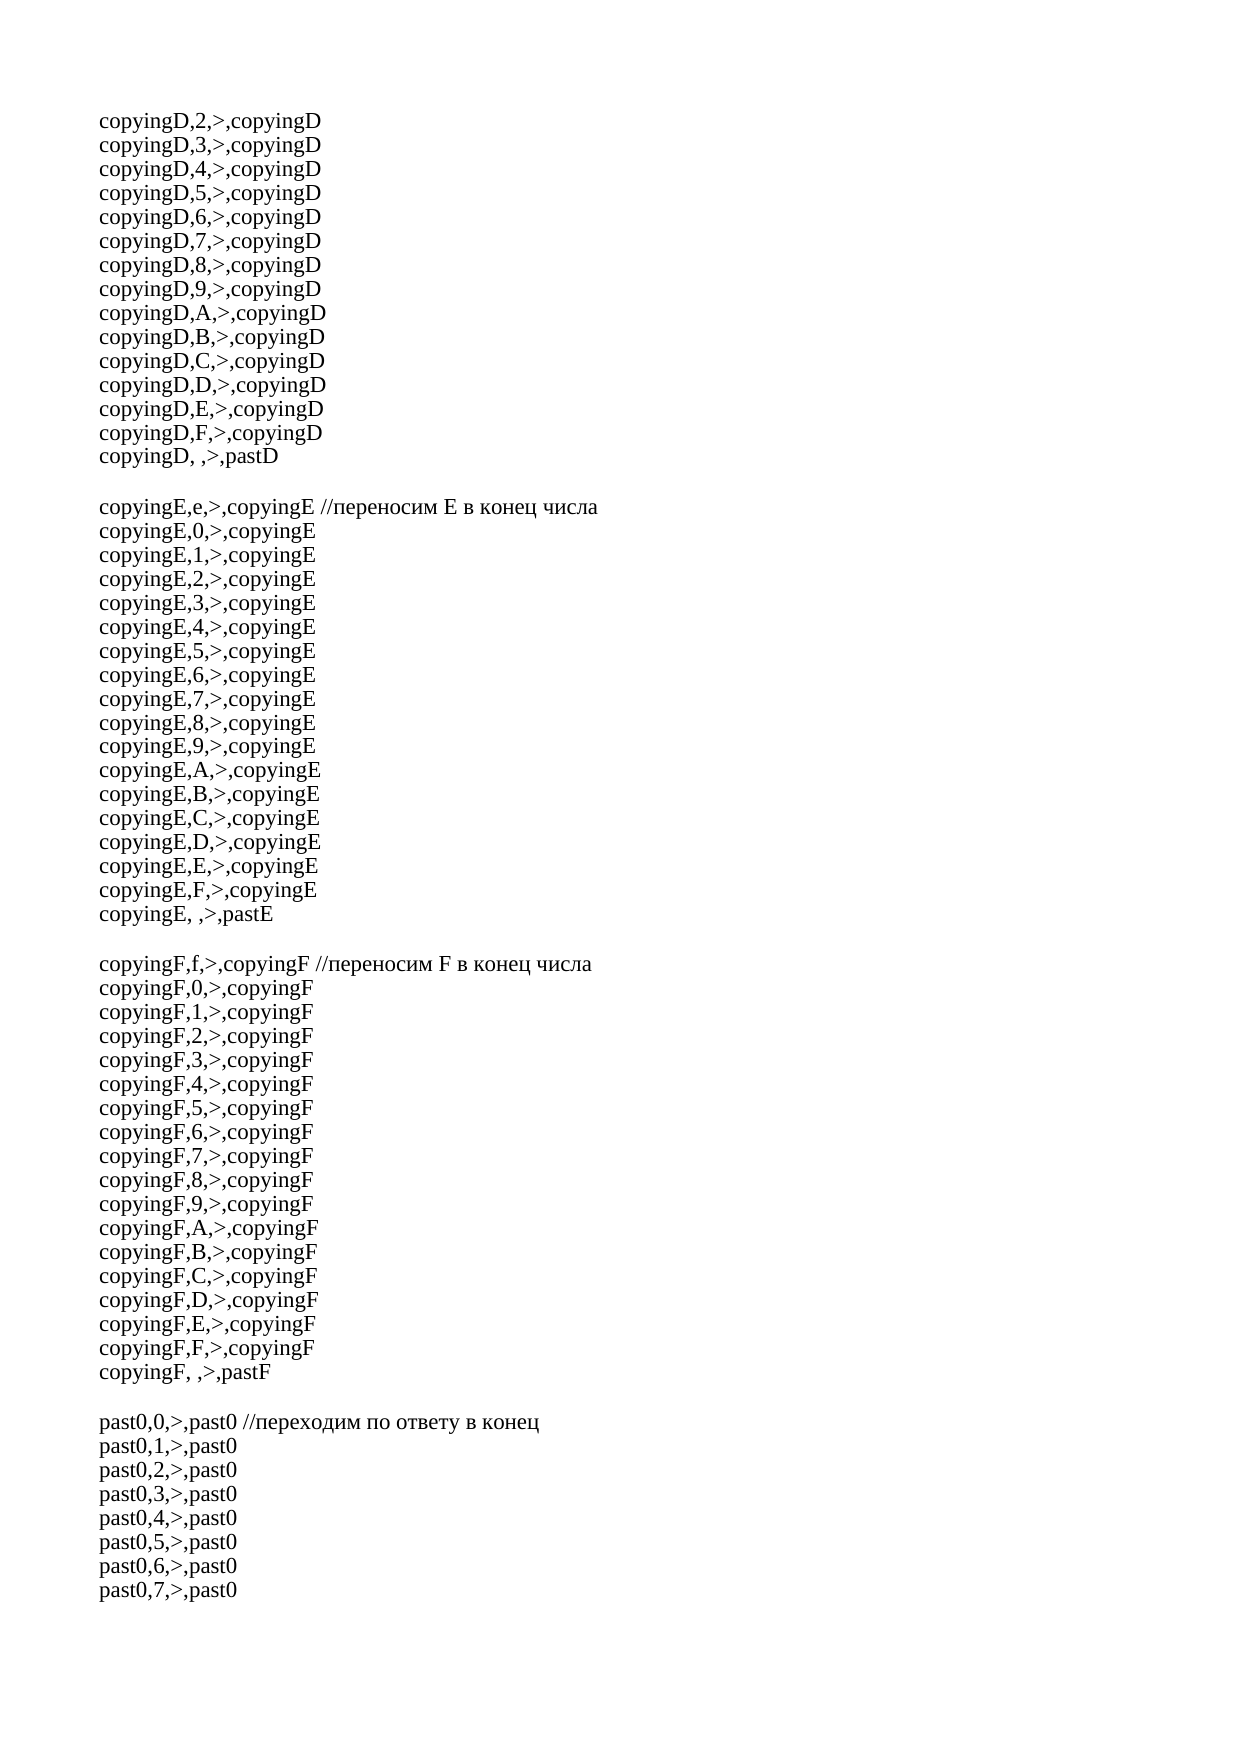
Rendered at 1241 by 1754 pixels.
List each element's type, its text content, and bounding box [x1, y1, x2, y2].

text copyingF,9,>,copyingF [99, 1192, 1127, 1216]
text copyingE,5,>,copyingE [99, 639, 1127, 663]
text copyingD,B,>,copyingD [99, 325, 1127, 349]
text copyingD,C,>,copyingD [99, 349, 1127, 373]
text copyingF,D,>,copyingF [99, 1288, 1127, 1312]
text copyingF,0,>,copyingF [99, 977, 1127, 1001]
text copyingD,3,>,copyingD [99, 133, 1127, 157]
text copyingD,6,>,copyingD [99, 205, 1127, 229]
text copyingD, ,>,pastD [99, 445, 1127, 469]
text copyingF, ,>,pastF [99, 1360, 1127, 1384]
text past0,5,>,past0 [99, 1530, 1127, 1554]
text copyingD,D,>,copyingD [99, 373, 1127, 397]
text past0,0,>,past0 //переходим по ответу в конец [99, 1410, 1127, 1434]
text copyingE,9,>,copyingE [99, 735, 1127, 759]
text copyingE,E,>,copyingE [99, 854, 1127, 878]
text copyingF,4,>,copyingF [99, 1072, 1127, 1096]
text copyingE,C,>,copyingE [99, 807, 1127, 831]
text past0,1,>,past0 [99, 1434, 1127, 1458]
text copyingF,3,>,copyingF [99, 1048, 1127, 1072]
text copyingE,4,>,copyingE [99, 615, 1127, 639]
text copyingF,f,>,copyingF //переносим F в конец числа [99, 953, 1127, 977]
text copyingF,1,>,copyingF [99, 1001, 1127, 1024]
text copyingE,F,>,copyingE [99, 878, 1127, 902]
text copyingF,6,>,copyingF [99, 1120, 1127, 1144]
text copyingE,D,>,copyingE [99, 831, 1127, 854]
text copyingF,B,>,copyingF [99, 1240, 1127, 1264]
text copyingF,2,>,copyingF [99, 1024, 1127, 1048]
text copyingE,7,>,copyingE [99, 687, 1127, 711]
text copyingD,8,>,copyingD [99, 253, 1127, 277]
text copyingF,8,>,copyingF [99, 1168, 1127, 1192]
text past0,7,>,past0 [99, 1578, 1127, 1602]
text copyingD,4,>,copyingD [99, 157, 1127, 181]
text copyingD,F,>,copyingD [99, 421, 1127, 445]
text copyingF,A,>,copyingF [99, 1216, 1127, 1240]
text past0,3,>,past0 [99, 1482, 1127, 1506]
text copyingD,2,>,copyingD [99, 109, 1127, 133]
text past0,6,>,past0 [99, 1554, 1127, 1578]
text copyingF,5,>,copyingF [99, 1096, 1127, 1120]
text copyingE,2,>,copyingE [99, 567, 1127, 591]
text copyingF,E,>,copyingF [99, 1312, 1127, 1336]
text copyingE,3,>,copyingE [99, 591, 1127, 615]
text copyingE,0,>,copyingE [99, 519, 1127, 543]
text copyingF,C,>,copyingF [99, 1264, 1127, 1288]
text copyingD,A,>,copyingD [99, 301, 1127, 325]
text copyingE,8,>,copyingE [99, 711, 1127, 735]
text copyingE, ,>,pastE [99, 902, 1127, 926]
text copyingE,A,>,copyingE [99, 759, 1127, 783]
text copyingD,E,>,copyingD [99, 397, 1127, 421]
text copyingF,7,>,copyingF [99, 1144, 1127, 1168]
text copyingD,9,>,copyingD [99, 277, 1127, 301]
text copyingE,1,>,copyingE [99, 543, 1127, 567]
text copyingD,5,>,copyingD [99, 181, 1127, 205]
text copyingE,B,>,copyingE [99, 783, 1127, 807]
text copyingF,F,>,copyingF [99, 1336, 1127, 1360]
text copyingE,e,>,copyingE //переносим E в конец числа [99, 495, 1127, 519]
text copyingE,6,>,copyingE [99, 663, 1127, 687]
text past0,2,>,past0 [99, 1458, 1127, 1482]
text copyingD,7,>,copyingD [99, 229, 1127, 253]
text past0,4,>,past0 [99, 1506, 1127, 1530]
